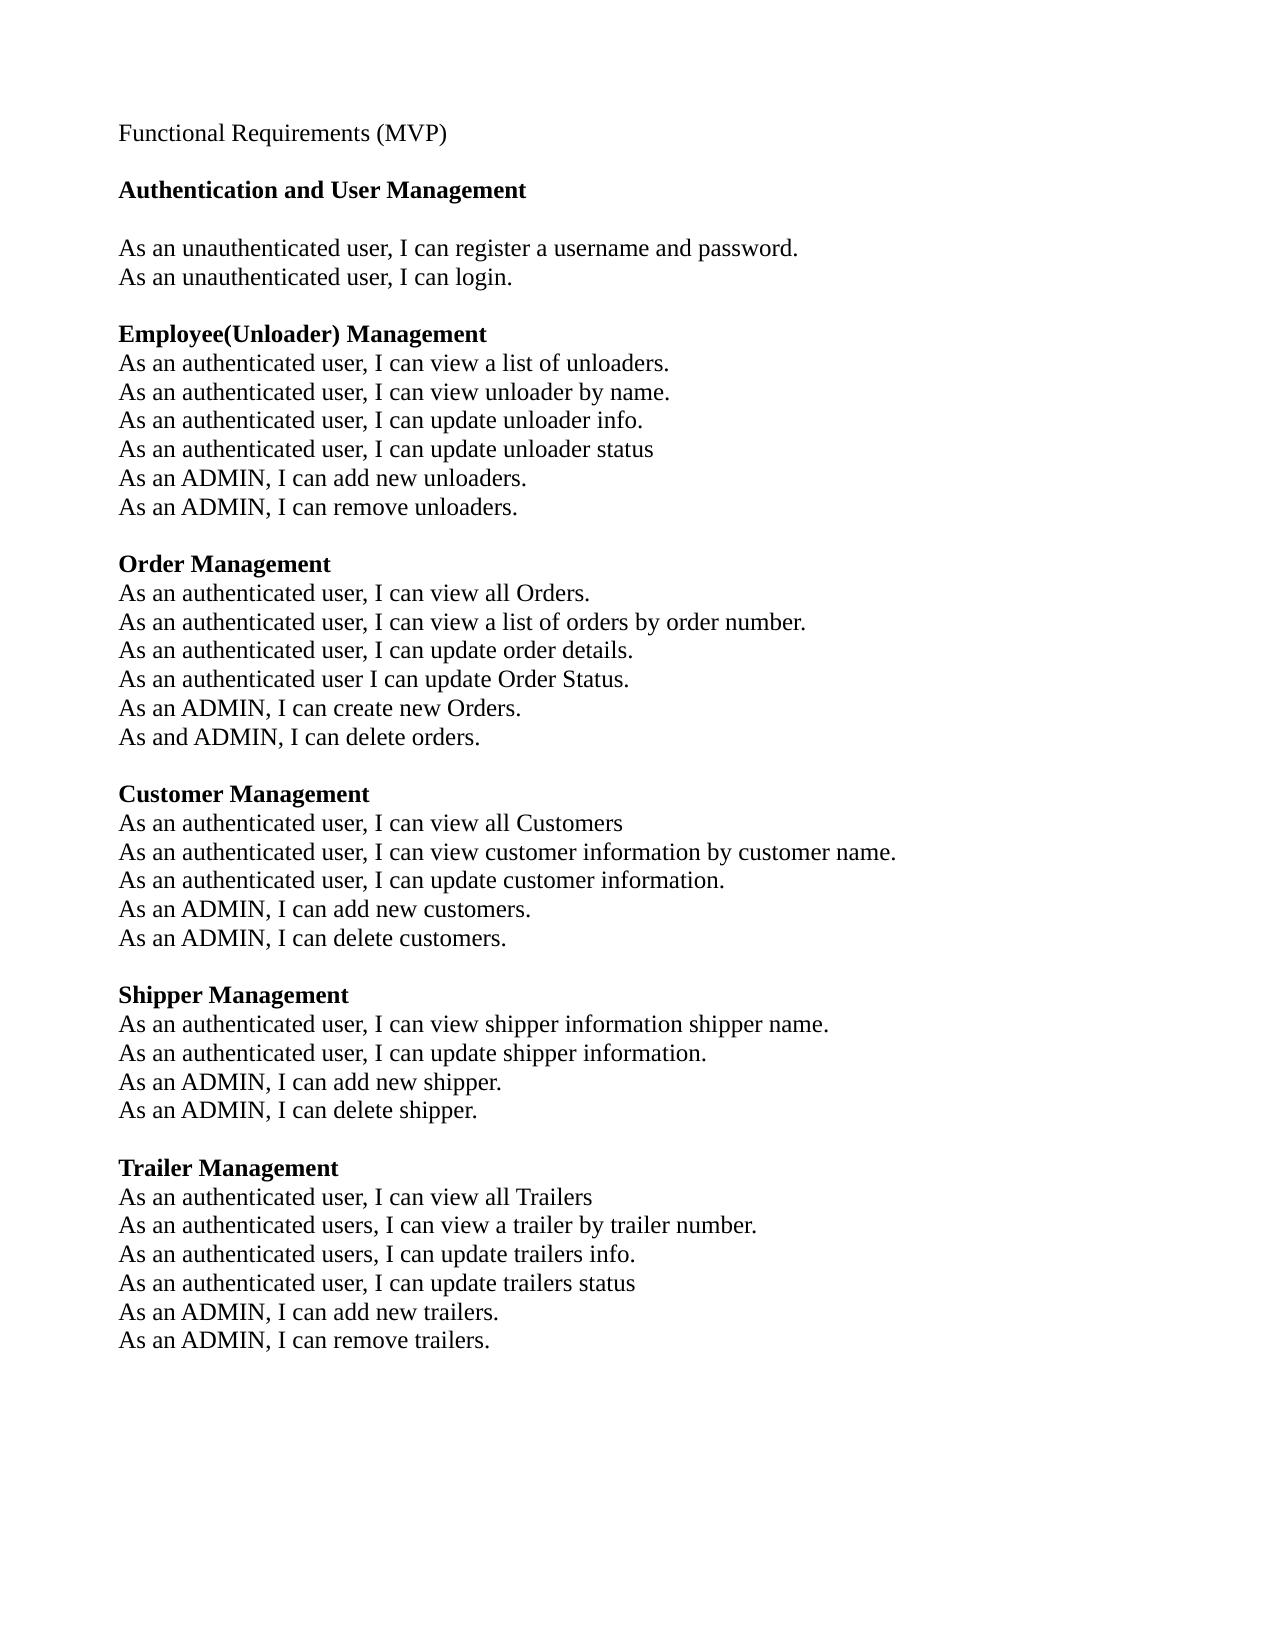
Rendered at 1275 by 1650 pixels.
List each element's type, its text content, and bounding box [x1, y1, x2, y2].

text As an authenticated user, I can update trailers status [118, 1268, 1157, 1297]
text Authentication and User Management [118, 176, 1157, 204]
text As an authenticated user, I can view unloader by name. [118, 377, 1157, 406]
text As and ADMIN, I can delete orders. [118, 722, 1157, 751]
text As an authenticated user, I can view a list of orders by order number. [118, 607, 1157, 636]
text Employee(Unloader) Management [118, 319, 1157, 348]
text As an authenticated user, I can update shipper information. [118, 1038, 1157, 1067]
text As an ADMIN, I can delete shipper. [118, 1096, 1157, 1124]
text As an authenticated user, I can update customer information. [118, 866, 1157, 894]
text As an authenticated user I can update Order Status. [118, 664, 1157, 693]
text As an ADMIN, I can add new shipper. [118, 1067, 1157, 1096]
text As an authenticated user, I can update unloader info. [118, 406, 1157, 434]
text As an authenticated user, I can view shipper information shipper name. [118, 1009, 1157, 1038]
text Shipper Management [118, 981, 1157, 1009]
text As an ADMIN, I can add new trailers. [118, 1297, 1157, 1326]
text As an authenticated user, I can view all Customers [118, 808, 1157, 837]
text As an ADMIN, I can add new customers. [118, 894, 1157, 923]
text As an authenticated user, I can view all Trailers [118, 1182, 1157, 1211]
text As an authenticated users, I can view a trailer by trailer number. [118, 1211, 1157, 1239]
text As an unauthenticated user, I can login. [118, 262, 1157, 291]
text As an ADMIN, I can create new Orders. [118, 693, 1157, 722]
text As an authenticated users, I can update trailers info. [118, 1239, 1157, 1268]
text As an ADMIN, I can add new unloaders. [118, 463, 1157, 492]
text As an authenticated user, I can update unloader status [118, 434, 1157, 463]
text As an authenticated user, I can view customer information by customer name. [118, 837, 1157, 866]
text As an ADMIN, I can delete customers. [118, 923, 1157, 952]
text As an ADMIN, I can remove trailers. [118, 1326, 1157, 1354]
text As an unauthenticated user, I can register a username and password. [118, 233, 1157, 262]
text As an authenticated user, I can update order details. [118, 636, 1157, 664]
text As an authenticated user, I can view all Orders. [118, 578, 1157, 607]
text Order Management [118, 549, 1157, 578]
text Functional Requirements (MVP) [118, 118, 1157, 147]
text As an authenticated user, I can view a list of unloaders. [118, 348, 1157, 377]
text Customer Management [118, 779, 1157, 808]
text Trailer Management [118, 1153, 1157, 1182]
text As an ADMIN, I can remove unloaders. [118, 492, 1157, 521]
